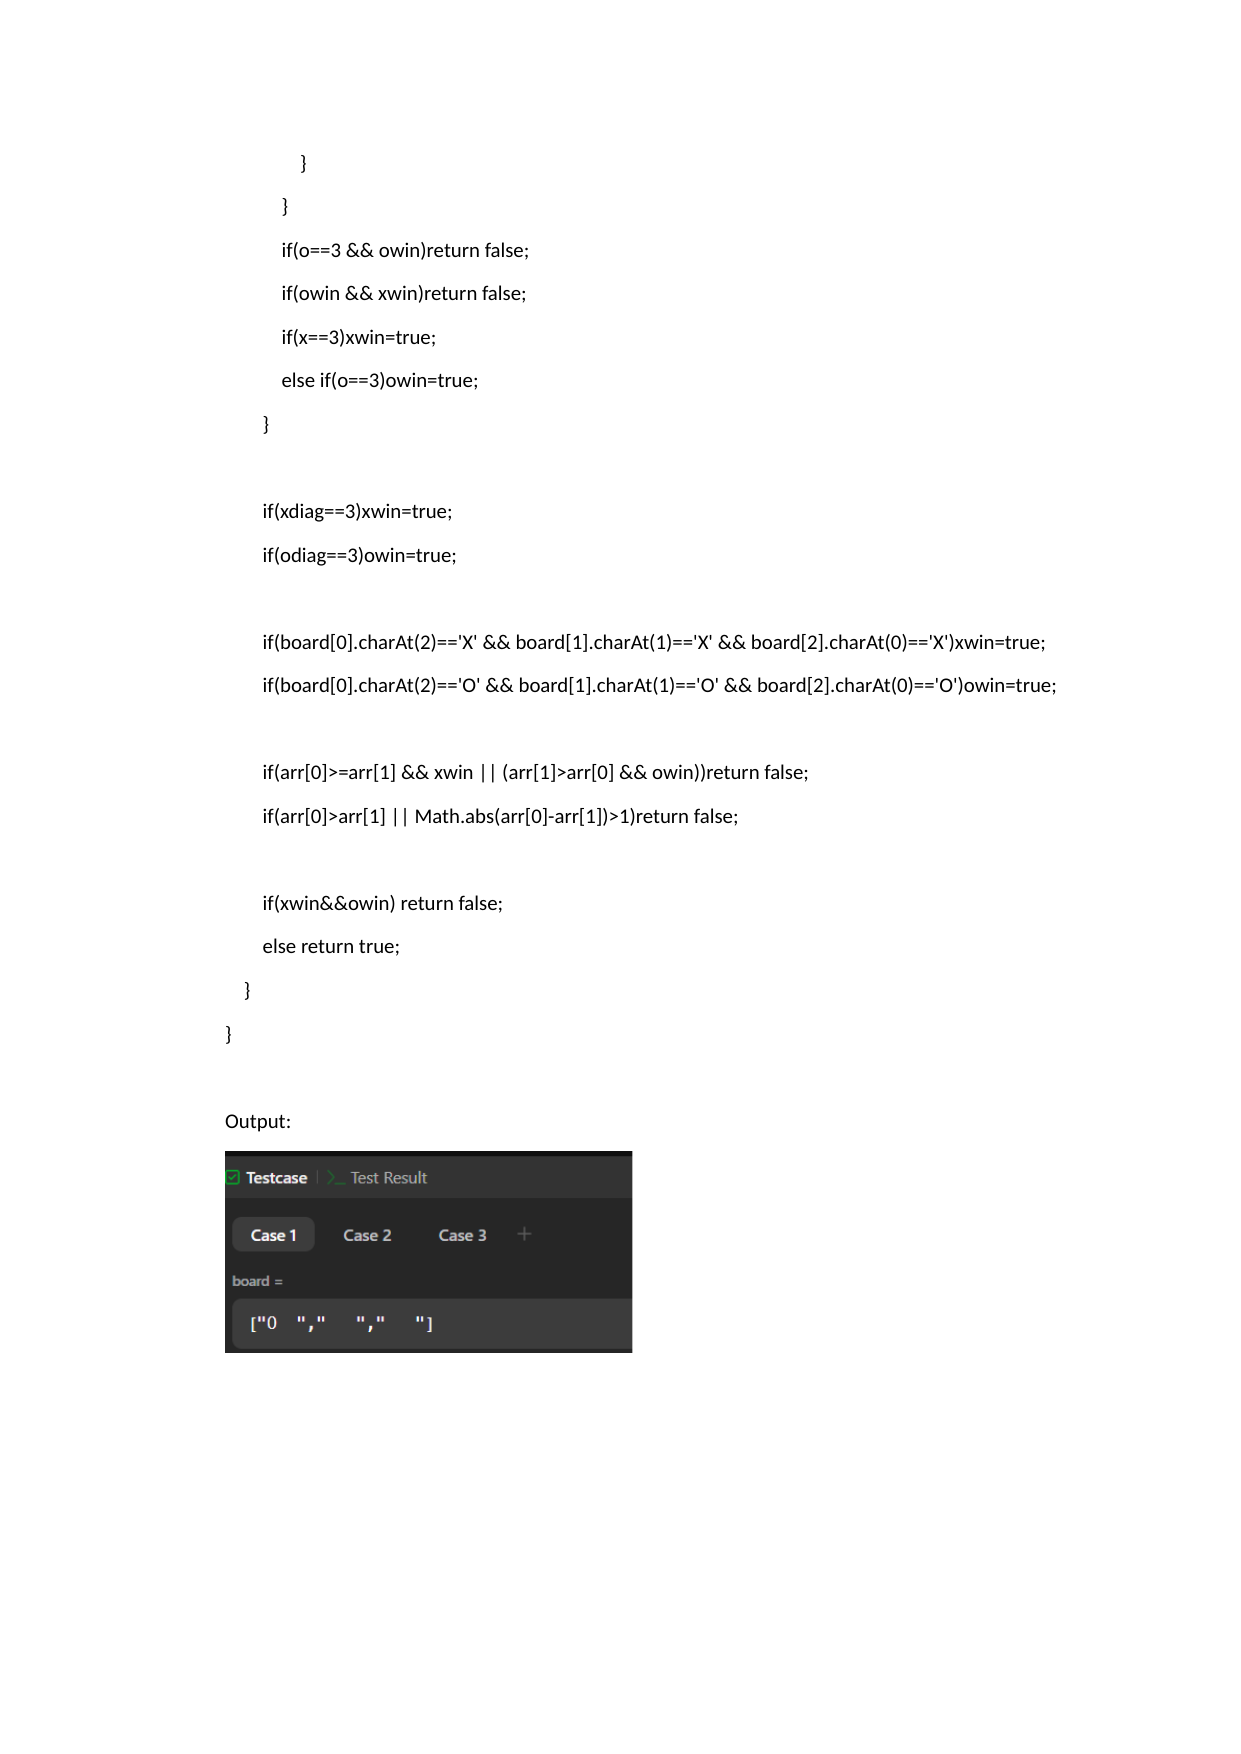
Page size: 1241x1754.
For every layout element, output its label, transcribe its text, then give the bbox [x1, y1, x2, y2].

list Output: [225, 1108, 1090, 1133]
list if(board[0].charAt(2)=='O' && board[1].charAt(1)=='O' && board[2].charAt(0)=='O')owin=true; [225, 672, 1090, 698]
list } [225, 150, 1090, 175]
list if(x==3)xwin=true; [225, 324, 1090, 349]
list } [225, 193, 1090, 219]
list else if(o==3)owin=true; [225, 368, 1090, 393]
list if(arr[0]>arr[1] || Math.abs(arr[0]-arr[1])>1)return false; [225, 803, 1090, 828]
list if(o==3 && owin)return false; [225, 237, 1090, 262]
list if(xdiag==3)xwin=true; [225, 498, 1090, 524]
list if(board[0].charAt(2)=='X' && board[1].charAt(1)=='X' && board[2].charAt(0)=='X')xwin=true; [225, 629, 1090, 654]
list if(arr[0]>=arr[1] && xwin || (arr[1]>arr[0] && owin))return false; [225, 759, 1090, 785]
list if(owin && xwin)return false; [225, 281, 1090, 306]
list if(xwin&&owin) return false; [225, 890, 1090, 916]
list else return true; [225, 934, 1090, 959]
list } [225, 1021, 1090, 1046]
list if(odiag==3)owin=true; [225, 542, 1090, 567]
list } [225, 411, 1090, 437]
list } [225, 977, 1090, 1003]
